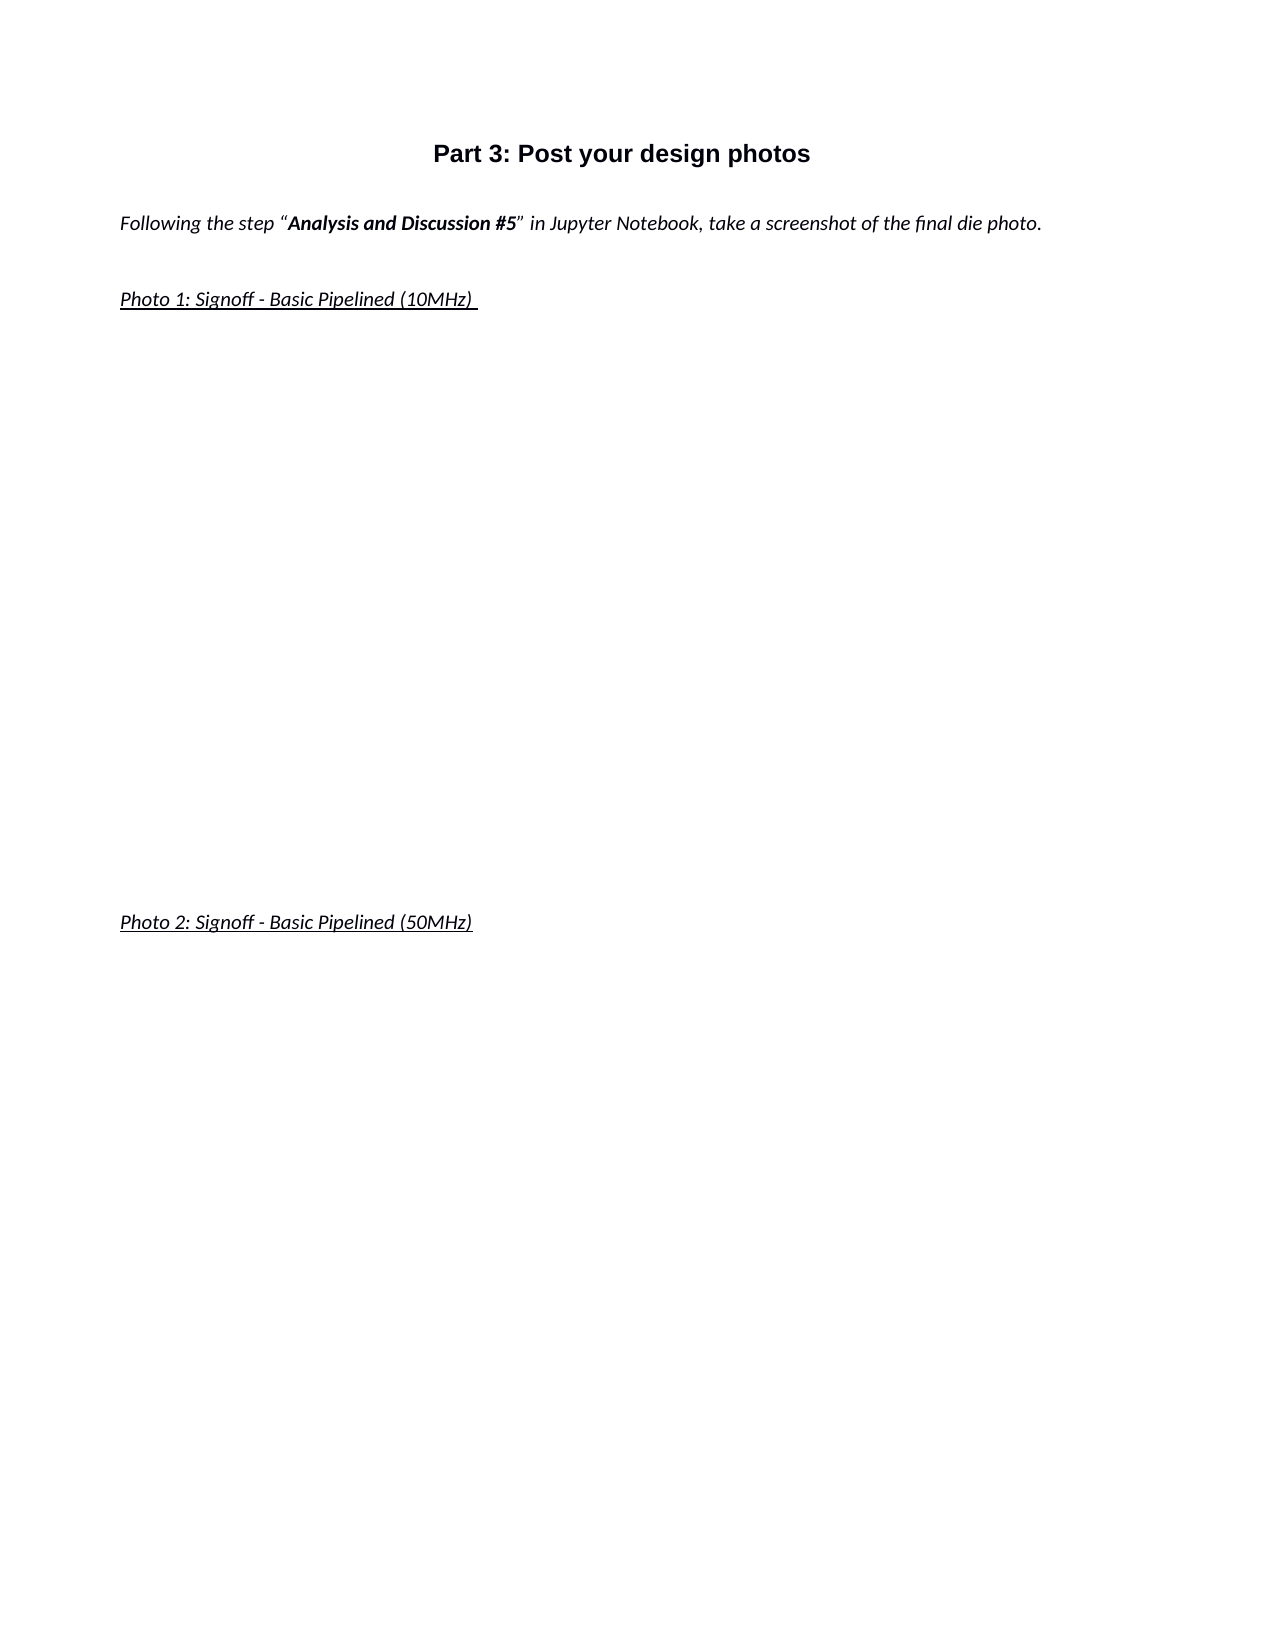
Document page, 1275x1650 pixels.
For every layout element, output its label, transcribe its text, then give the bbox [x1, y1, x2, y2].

text Photo 1: Signoff - Basic Pipelined (10MHz) [120, 287, 1124, 312]
text Photo 2: Signoff - Basic Pipelined (50MHz) [120, 909, 1124, 934]
text Part 3: Post your design photos [120, 139, 1124, 168]
text Following the step “Analysis and Discussion #5” in Jupyter Notebook, take a screenshot of the final die photo. [120, 210, 1124, 236]
